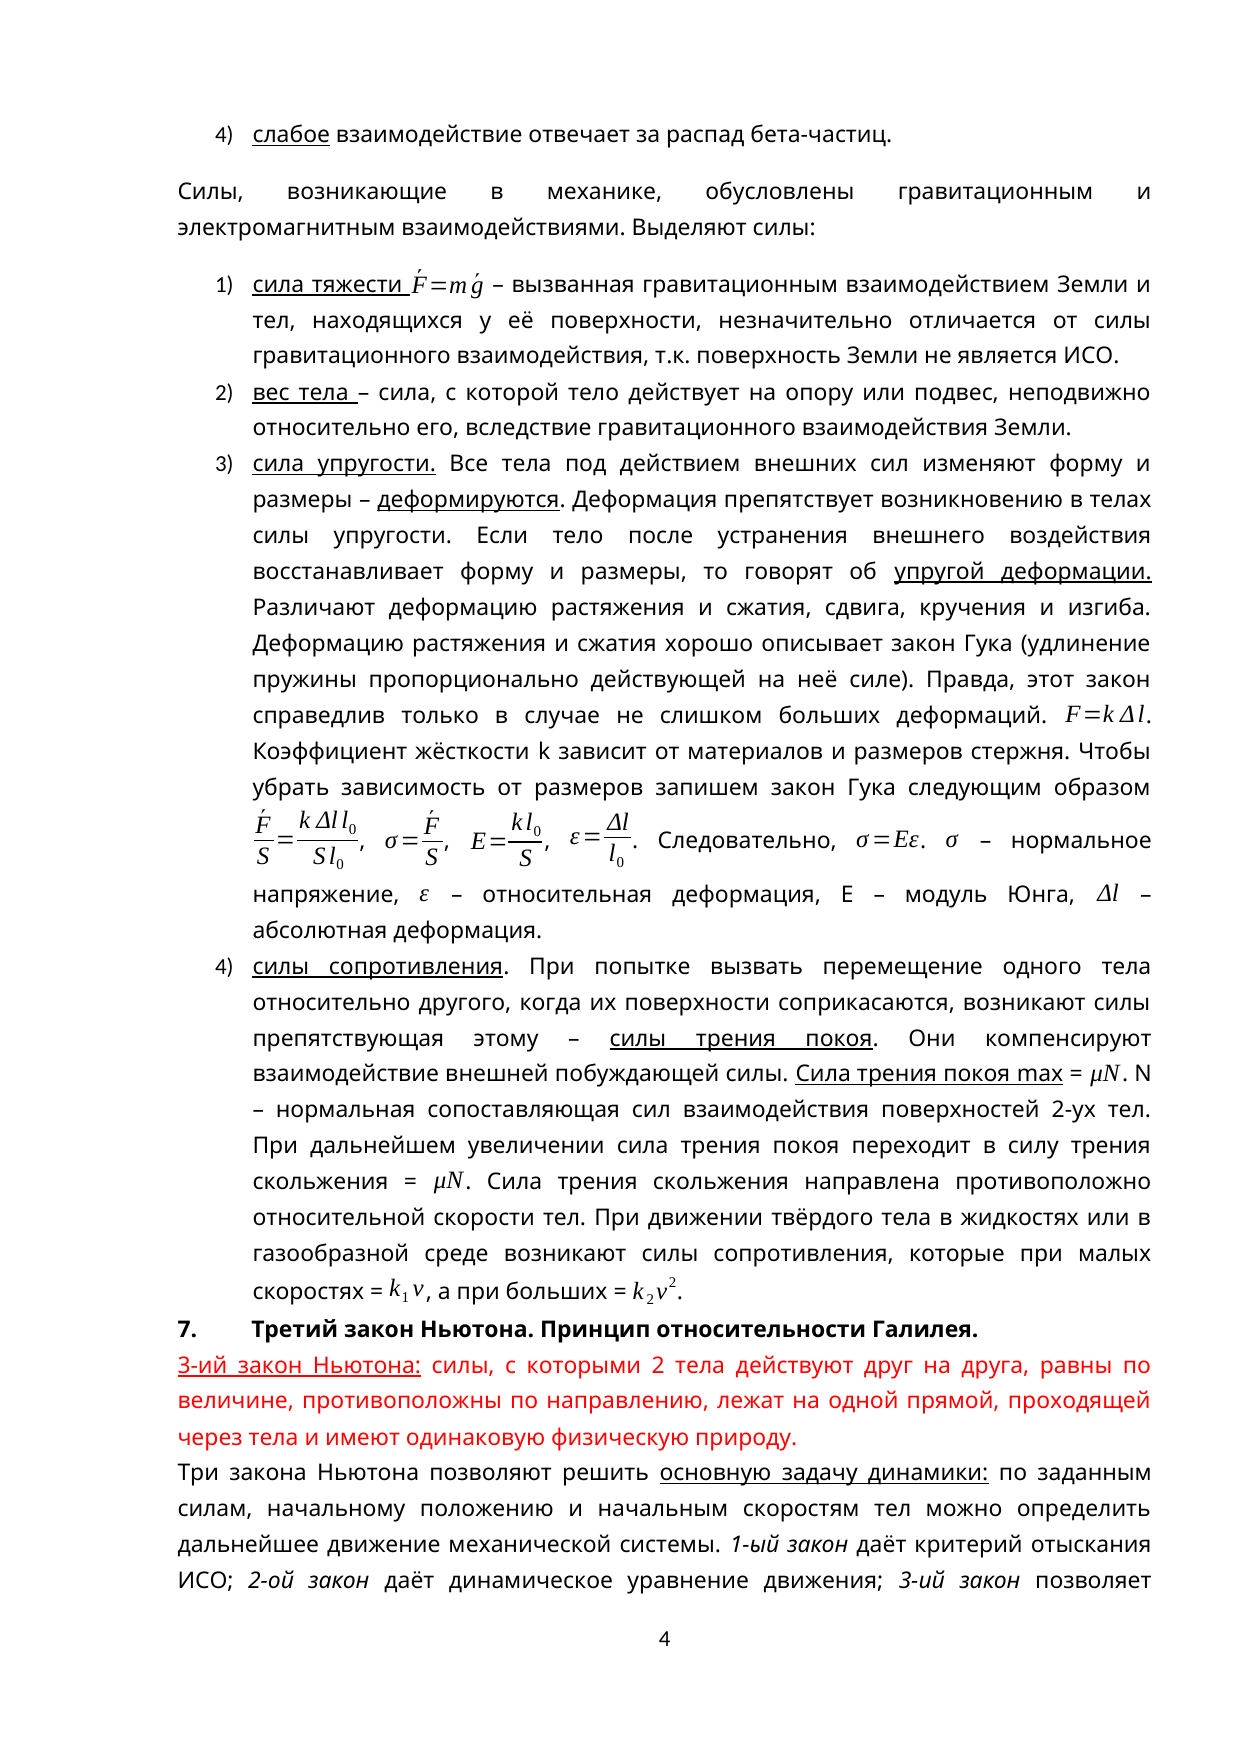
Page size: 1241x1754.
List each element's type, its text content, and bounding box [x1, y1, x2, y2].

list сила упругости. Все тела под действием внешних сил изменяют форму и размеры – деформируются. Деформация препятствует возникновению в телах силы упругости. Если тело после устранения внешнего воздействия восстанавливает форму и размеры, то говорят об упругой деформации. Различают деформацию растяжения и сжатия, сдвига, кручения и изгиба. Деформацию растяжения и сжатия хорошо описывает закон Гука (удлинение пружины пропорционально действующей на неё силе). Правда, этот закон справедлив только в случае не слишком больших деформаций. . Коэффициент жёсткости k зависит от материалов и размеров стержня. Чтобы убрать зависимость от размеров запишем закон Гука следующим образом , , , . Следовательно, . – нормальное напряжение, – относительная деформация, Е – модуль Юнга, – абсолютная деформация. [215, 447, 1152, 945]
list слабое взаимодействие отвечает за распад бета-частиц. [215, 118, 1152, 149]
list силы сопротивления. При попытке вызвать перемещение одного тела относительно другого, когда их поверхности соприкасаются, возникают силы препятствующая этому – силы трения покоя. Они компенсируют взаимодействие внешней побуждающей силы. Сила трения покоя max = . N – нормальная сопоставляющая сил взаимодействия поверхностей 2-ух тел. При дальнейшем увеличении сила трения покоя переходит в силу трения скольжения = . Сила трения скольжения направлена противоположно относительной скорости тел. При движении твёрдого тела в жидкостях или в газообразной среде возникают силы сопротивления, которые при малых скоростях = , а при больших = . [215, 949, 1152, 1308]
text Силы, возникающие в механике, обусловлены гравитационным и электромагнитным взаимодействиями. Выделяют силы: [177, 175, 1152, 242]
list вес тела – сила, с которой тело действует на опору или подвес, неподвижно относительно его, вследствие гравитационного взаимодействия Земли. [215, 375, 1152, 443]
list 3-ий закон Ньютона: силы, с которыми 2 тела действуют друг на друга, равны по величине, противоположны по направлению, лежат на одной прямой, проходящей через тела и имеют одинаковую физическую природу. [177, 1348, 1152, 1452]
list сила тяжести – вызванная гравитационным взаимодействием Земли и тел, находящихся у её поверхности, незначительно отличается от силы гравитационного взаимодействия, т.к. поверхность Земли не является ИСО. [215, 268, 1152, 371]
list Третий закон Ньютона. Принцип относительности Галилея. [177, 1313, 1152, 1344]
list Три закона Ньютона позволяют решить основную задачу динамики: по заданным силам, начальному положению и начальным скоростям тел можно определить дальнейшее движение механической системы. 1-ый закон даёт критерий отыскания ИСО; 2-ой закон даёт динамическое уравнение движения; 3-ий закон позволяет [177, 1456, 1152, 1595]
